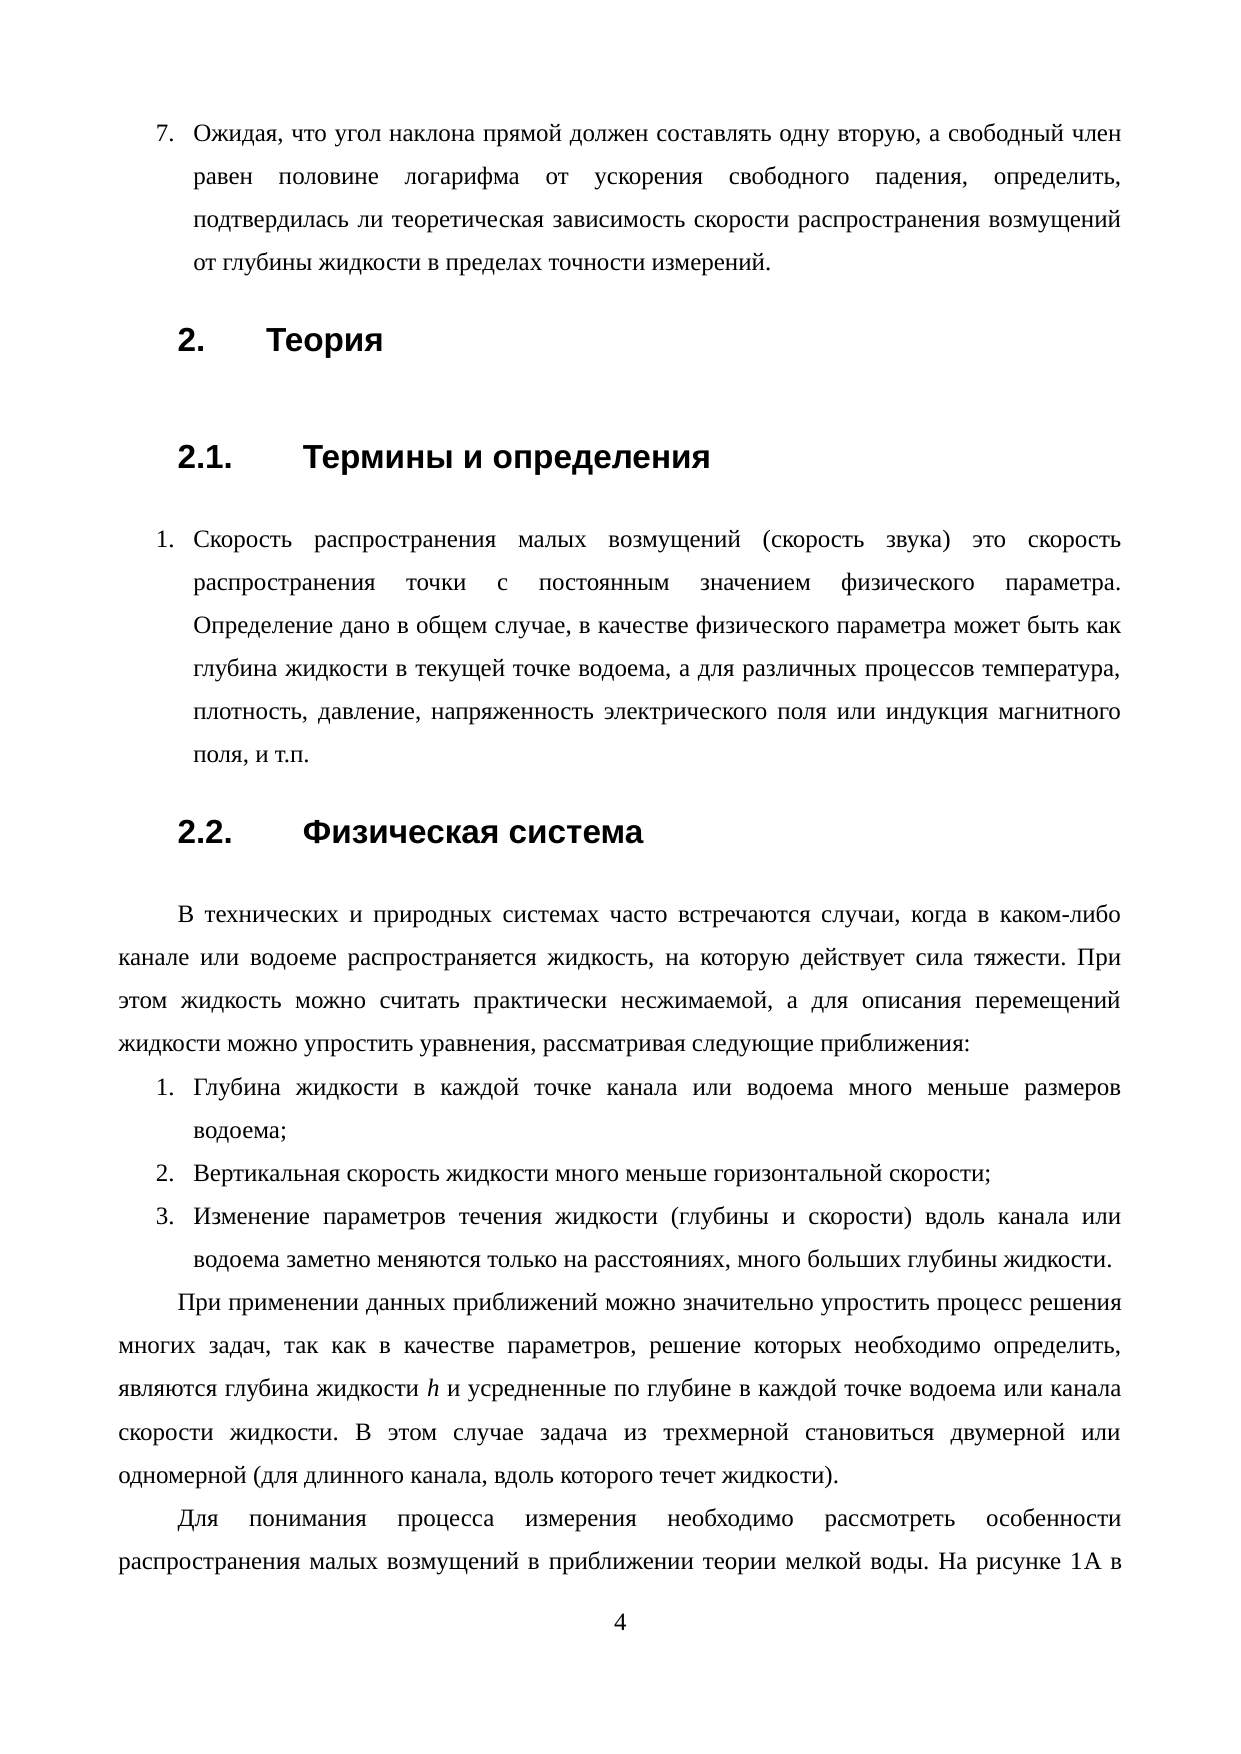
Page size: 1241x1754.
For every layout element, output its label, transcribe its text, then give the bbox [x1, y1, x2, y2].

subtitle Физическая система [118, 812, 1122, 850]
text В технических и природных системах часто встречаются случаи, когда в каком-либо канале или водоеме распространяется жидкость, на которую действует сила тяжести. При этом жидкость можно считать практически несжимаемой, а для описания перемещений жидкости можно упростить уравнения, рассматривая следующие приближения: [118, 899, 1122, 1057]
list Глубина жидкости в каждой точке канала или водоема много меньше размеров водоема; [156, 1072, 1122, 1143]
subtitle Термины и определения [118, 437, 1122, 475]
list Вертикальная скорость жидкости много меньше горизонтальной скорости; [156, 1158, 1122, 1187]
subtitle Теория [118, 320, 1122, 358]
list Изменение параметров течения жидкости (глубины и скорости) вдоль канала или водоема заметно меняются только на расстояниях, много больших глубины жидкости. [156, 1201, 1122, 1273]
text Для понимания процесса измерения необходимо рассмотреть особенности распространения малых возмущений в приближении теории мелкой воды. На рисунке 1A в [118, 1503, 1122, 1575]
list Ожидая, что угол наклона прямой должен составлять одну вторую, а свободный член равен половине логарифма от ускорения свободного падения, определить, подтвердилась ли теоретическая зависимость скорости распространения возмущений от глубины жидкости в пределах точности измерений. [156, 118, 1122, 276]
text При применении данных приближений можно значительно упростить процесс решения многих задач, так как в качестве параметров, решение которых необходимо определить, являются глубина жидкости h и усредненные по глубине в каждой точке водоема или канала скорости жидкости. В этом случае задача из трехмерной становиться двумерной или одномерной (для длинного канала, вдоль которого течет жидкости). [118, 1287, 1122, 1488]
list Скорость распространения малых возмущений (скорость звука) это скорость распространения точки с постоянным значением физического параметра. Определение дано в общем случае, в качестве физического параметра может быть как глубина жидкости в текущей точке водоема, а для различных процессов температура, плотность, давление, напряженность электрического поля или индукция магнитного поля, и т.п. [156, 524, 1122, 768]
